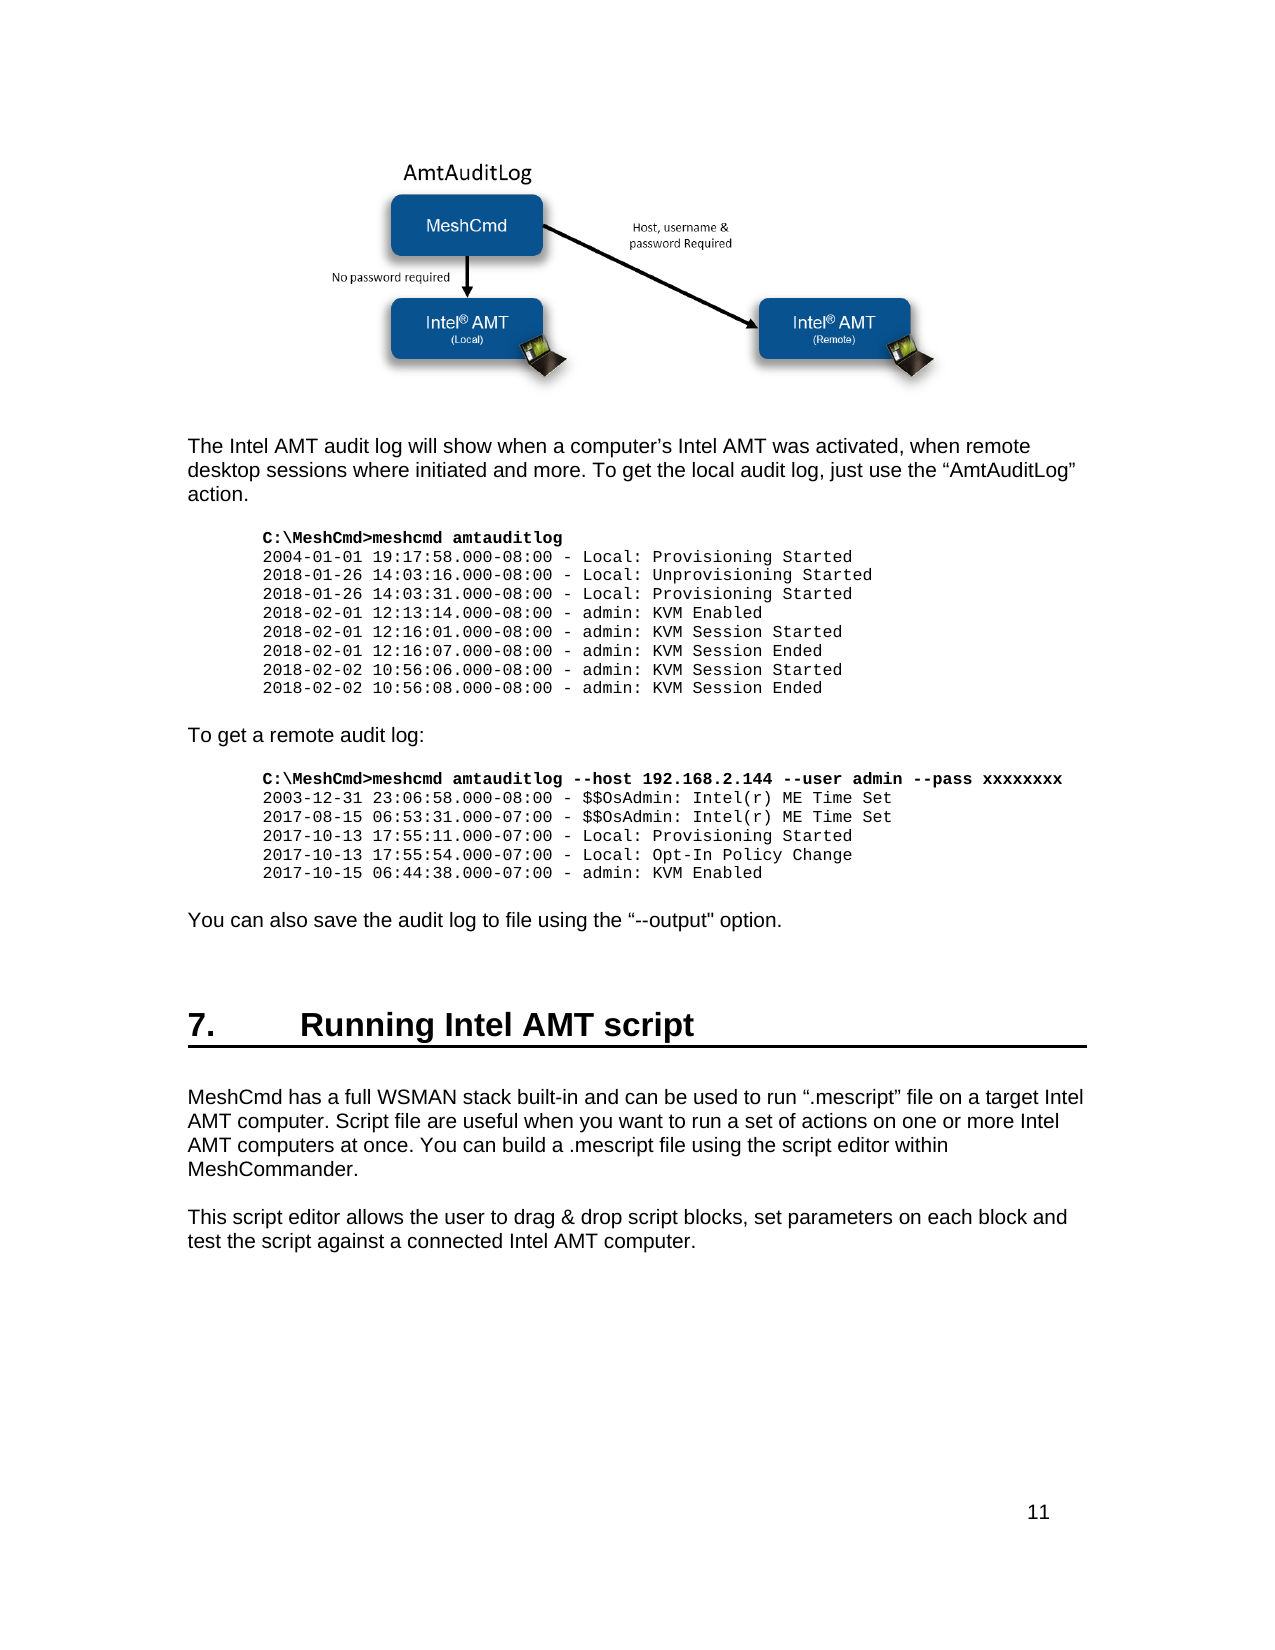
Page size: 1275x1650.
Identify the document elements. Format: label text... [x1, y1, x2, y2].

text C:\MeshCmd>meshcmd amtauditlog --host 192.168.2.144 --user admin --pass xxxxxxxx [262, 771, 1087, 790]
text This script editor allows the user to drag & drop script blocks, set parameters on each block and test the script against a connected Intel AMT computer. [187, 1205, 1087, 1253]
text 2018-01-26 14:03:31.000-08:00 - Local: Provisioning Started [262, 586, 1087, 605]
text 2004-01-01 19:17:58.000-08:00 - Local: Provisioning Started [262, 548, 1087, 567]
text MeshCmd has a full WSMAN stack built-in and can be used to run “.mescript” file on a target Intel AMT computer. Script file are useful when you want to run a set of actions on one or more Intel AMT computers at once. You can build a .mescript file using the script editor within MeshCommander. [187, 1085, 1087, 1181]
text C:\MeshCmd>meshcmd amtauditlog [262, 529, 1087, 548]
text 2018-01-26 14:03:16.000-08:00 - Local: Unprovisioning Started [262, 567, 1087, 586]
text 2018-02-01 12:16:01.000-08:00 - admin: KVM Session Started [262, 623, 1087, 642]
text 2017-08-15 06:53:31.000-07:00 - $$OsAdmin: Intel(r) ME Time Set [262, 808, 1087, 827]
text To get a remote audit log: [187, 723, 1087, 747]
text You can also save the audit log to file using the “--output" option. [187, 908, 1087, 932]
text 2017-10-15 06:44:38.000-07:00 - admin: KVM Enabled [262, 865, 1087, 884]
text 2018-02-02 10:56:08.000-08:00 - admin: KVM Session Ended [262, 680, 1087, 723]
text 2003-12-31 23:06:58.000-08:00 - $$OsAdmin: Intel(r) ME Time Set [262, 790, 1087, 808]
text 2017-10-13 17:55:54.000-07:00 - Local: Opt-In Policy Change [262, 846, 1087, 865]
text 2017-10-13 17:55:11.000-07:00 - Local: Provisioning Started [262, 827, 1087, 846]
subtitle Running Intel AMT script [187, 1005, 1087, 1048]
text 2018-02-01 12:16:07.000-08:00 - admin: KVM Session Ended [262, 642, 1087, 661]
text 2018-02-02 10:56:06.000-08:00 - admin: KVM Session Started [262, 661, 1087, 680]
text 2018-02-01 12:13:14.000-08:00 - admin: KVM Enabled [262, 605, 1087, 623]
text The Intel AMT audit log will show when a computer’s Intel AMT was activated, when remote desktop sessions where initiated and more. To get the local audit log, just use the “AmtAuditLog” action. [187, 433, 1087, 505]
